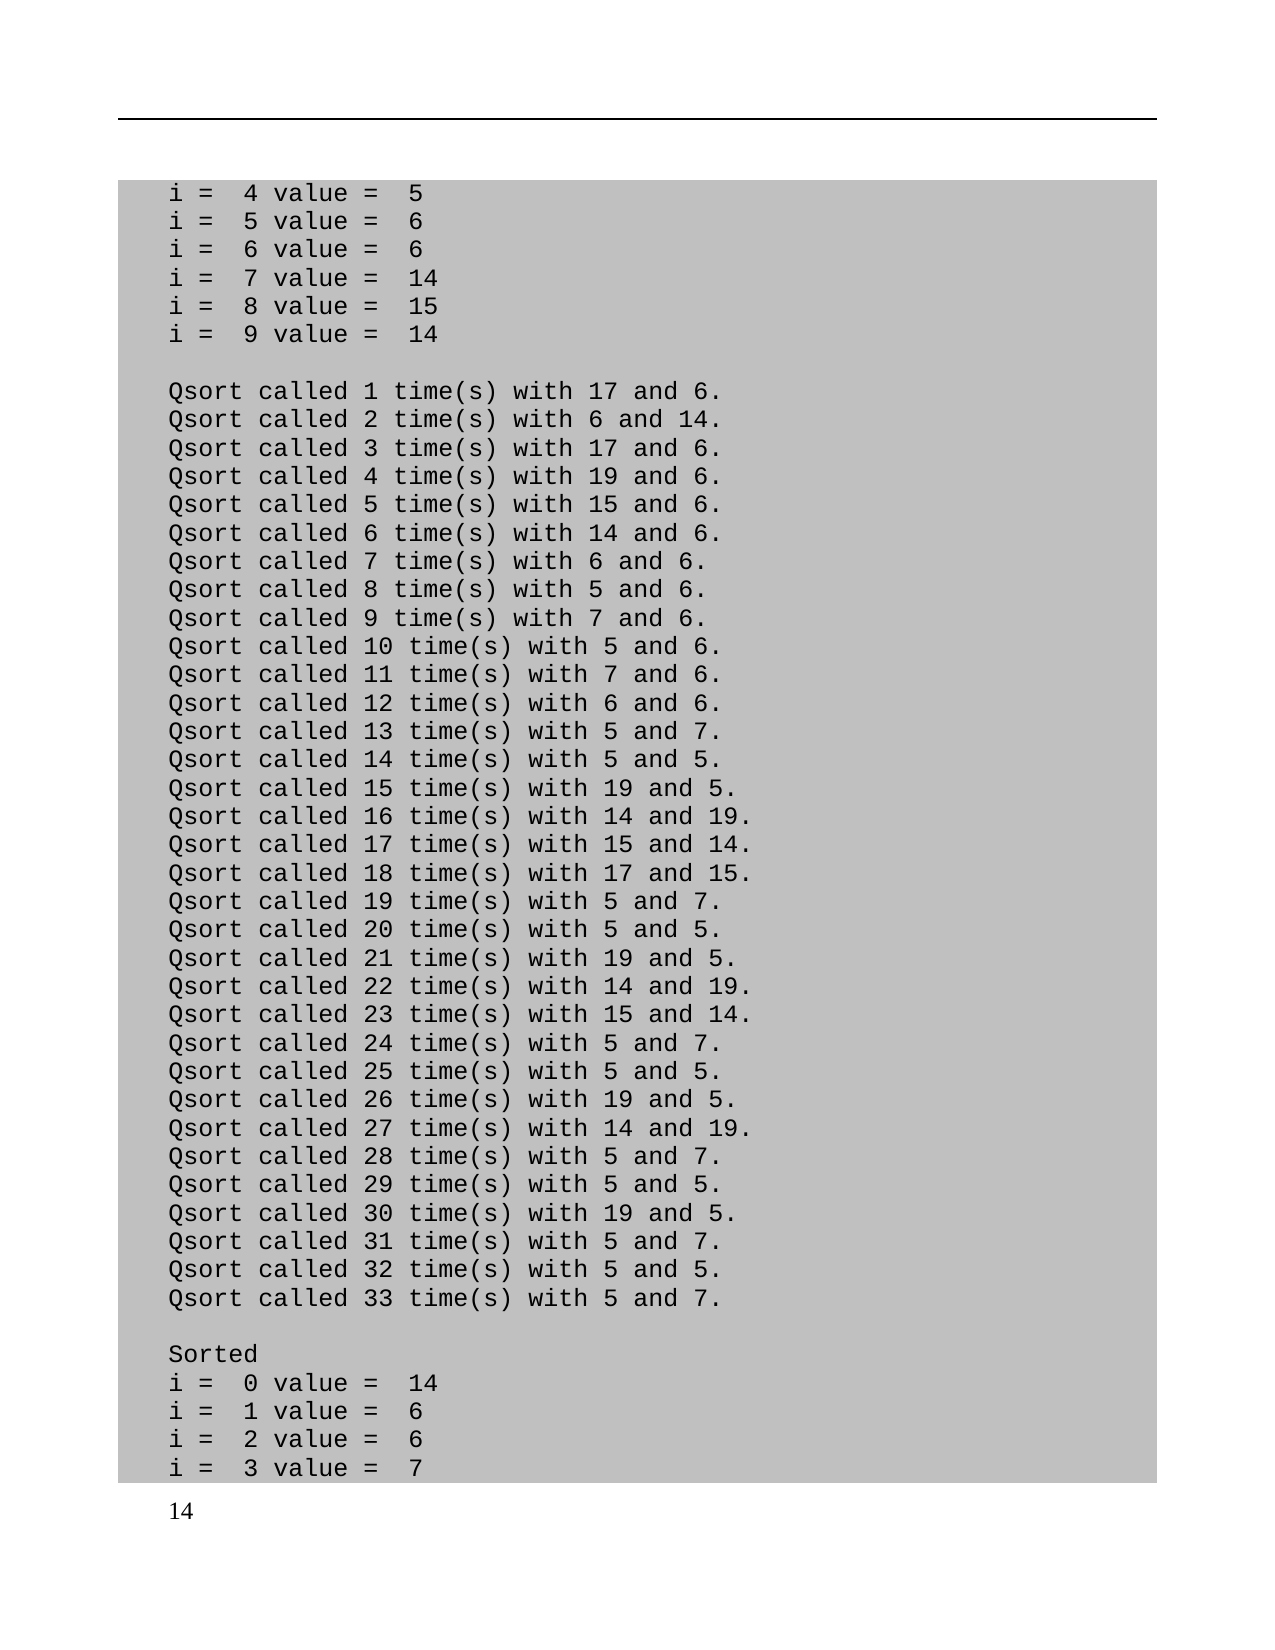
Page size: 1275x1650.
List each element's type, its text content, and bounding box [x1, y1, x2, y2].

text Qsort called 5 time(s) with 15 and 6. [118, 492, 1157, 520]
text Qsort called 20 time(s) with 5 and 5. [118, 917, 1157, 945]
text Qsort called 22 time(s) with 14 and 19. [118, 973, 1157, 1002]
text Qsort called 4 time(s) with 19 and 6. [118, 463, 1157, 492]
text i = 8 value = 15 [118, 293, 1157, 322]
text i = 3 value = 7 [118, 1455, 1157, 1483]
text Qsort called 23 time(s) with 15 and 14. [118, 1002, 1157, 1030]
text Qsort called 9 time(s) with 7 and 6. [118, 605, 1157, 633]
text Qsort called 7 time(s) with 6 and 6. [118, 548, 1157, 577]
text i = 5 value = 6 [118, 208, 1157, 237]
text Qsort called 14 time(s) with 5 and 5. [118, 747, 1157, 775]
text Qsort called 21 time(s) with 19 and 5. [118, 945, 1157, 973]
text Qsort called 13 time(s) with 5 and 7. [118, 718, 1157, 747]
text i = 1 value = 6 [118, 1398, 1157, 1427]
text Qsort called 15 time(s) with 19 and 5. [118, 775, 1157, 803]
text Qsort called 16 time(s) with 14 and 19. [118, 803, 1157, 832]
text Qsort called 24 time(s) with 5 and 7. [118, 1030, 1157, 1058]
text Qsort called 28 time(s) with 5 and 7. [118, 1143, 1157, 1172]
text Qsort called 33 time(s) with 5 and 7. [118, 1285, 1157, 1313]
text Qsort called 6 time(s) with 14 and 6. [118, 520, 1157, 548]
text i = 6 value = 6 [118, 237, 1157, 265]
text i = 0 value = 14 [118, 1370, 1157, 1398]
text Qsort called 18 time(s) with 17 and 15. [118, 860, 1157, 888]
text Qsort called 17 time(s) with 15 and 14. [118, 832, 1157, 860]
text i = 7 value = 14 [118, 265, 1157, 293]
text Qsort called 3 time(s) with 17 and 6. [118, 435, 1157, 463]
text Qsort called 26 time(s) with 19 and 5. [118, 1087, 1157, 1115]
text Qsort called 27 time(s) with 14 and 19. [118, 1115, 1157, 1143]
text Qsort called 32 time(s) with 5 and 5. [118, 1257, 1157, 1285]
text Qsort called 1 time(s) with 17 and 6. [118, 378, 1157, 407]
text Qsort called 11 time(s) with 7 and 6. [118, 662, 1157, 690]
text Qsort called 2 time(s) with 6 and 14. [118, 407, 1157, 435]
text Qsort called 30 time(s) with 19 and 5. [118, 1200, 1157, 1228]
text Sorted [118, 1342, 1157, 1370]
text i = 2 value = 6 [118, 1427, 1157, 1455]
text i = 9 value = 14 [118, 322, 1157, 350]
text Qsort called 8 time(s) with 5 and 6. [118, 577, 1157, 605]
text Qsort called 12 time(s) with 6 and 6. [118, 690, 1157, 718]
text Qsort called 10 time(s) with 5 and 6. [118, 633, 1157, 662]
text Qsort called 25 time(s) with 5 and 5. [118, 1058, 1157, 1087]
text Qsort called 31 time(s) with 5 and 7. [118, 1228, 1157, 1257]
text Qsort called 29 time(s) with 5 and 5. [118, 1172, 1157, 1200]
text i = 4 value = 5 [118, 180, 1157, 208]
text Qsort called 19 time(s) with 5 and 7. [118, 888, 1157, 917]
